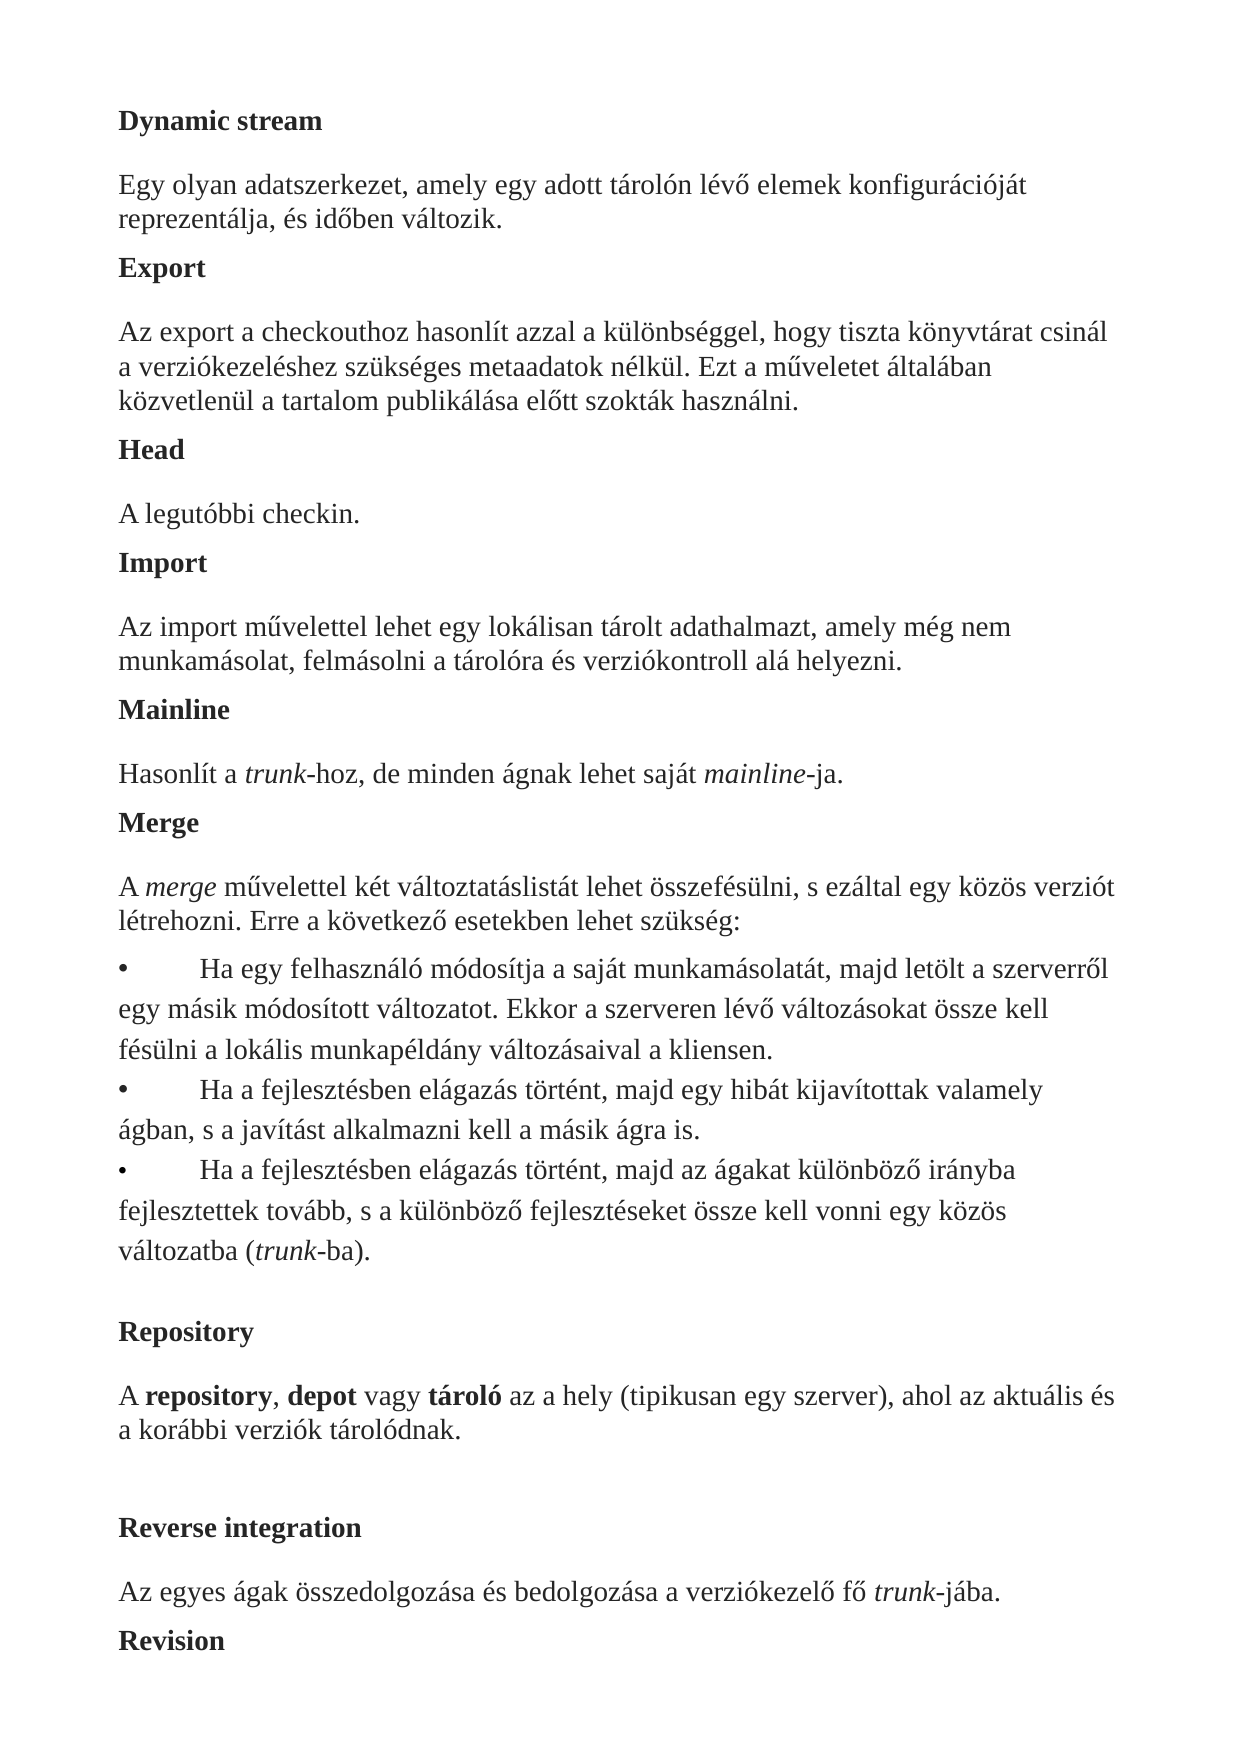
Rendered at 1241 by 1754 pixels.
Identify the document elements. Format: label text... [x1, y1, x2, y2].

subtitle Dynamic stream [118, 102, 1122, 137]
subtitle Reverse integration [118, 1509, 1122, 1544]
subtitle Import [118, 544, 1122, 578]
subtitle Merge [118, 804, 1122, 838]
subtitle Repository [118, 1313, 1122, 1348]
subtitle Mainline [118, 691, 1122, 726]
text Egy olyan adatszerkezet, amely egy adott tárolón lévő elemek konfigurációját reprezentálja, és időben változik. [118, 166, 1122, 235]
text A repository, depot vagy tároló az a hely (tipikusan egy szerver), ahol az aktuális és a korábbi verziók tárolódnak. [118, 1377, 1122, 1446]
subtitle Head [118, 431, 1122, 466]
text Az export a checkouthoz hasonlít azzal a különbséggel, hogy tiszta könyvtárat csinál a verziókezeléshez szükséges metaadatok nélkül. Ezt a műveletet általában közvetlenül a tartalom publikálása előtt szokták használni. [118, 313, 1122, 417]
text A legutóbbi checkin. [118, 495, 1122, 529]
subtitle Revision [118, 1622, 1122, 1657]
list Ha a fejlesztésben elágazás történt, majd egy hibát kijavítottak valamely ágban, s a javítást alkalmazni kell a másik ágra is. [118, 1072, 1122, 1146]
list Ha egy felhasználó módosítja a saját munkamásolatát, majd letölt a szerverről egy másik módosított változatot. Ekkor a szerveren lévő változásokat össze kell fésülni a lokális munkapéldány változásaival a kliensen. [118, 951, 1122, 1065]
list Ha a fejlesztésben elágazás történt, majd az ágakat különböző irányba fejlesztettek tovább, s a különböző fejlesztéseket össze kell vonni egy közös változatba (trunk-ba). [118, 1152, 1122, 1266]
text Az egyes ágak összedolgozása és bedolgozása a verziókezelő fő trunk-jába. [118, 1573, 1122, 1608]
text A merge művelettel két változtatáslistát lehet összefésülni, s ezáltal egy közös verziót létrehozni. Erre a következő esetekben lehet szükség: [118, 868, 1122, 937]
text Az import művelettel lehet egy lokálisan tárolt adathalmazt, amely még nem munkamásolat, felmásolni a tárolóra és verziókontroll alá helyezni. [118, 608, 1122, 677]
subtitle Export [118, 250, 1122, 284]
text Hasonlít a trunk-hoz, de minden ágnak lehet saját mainline-ja. [118, 755, 1122, 789]
